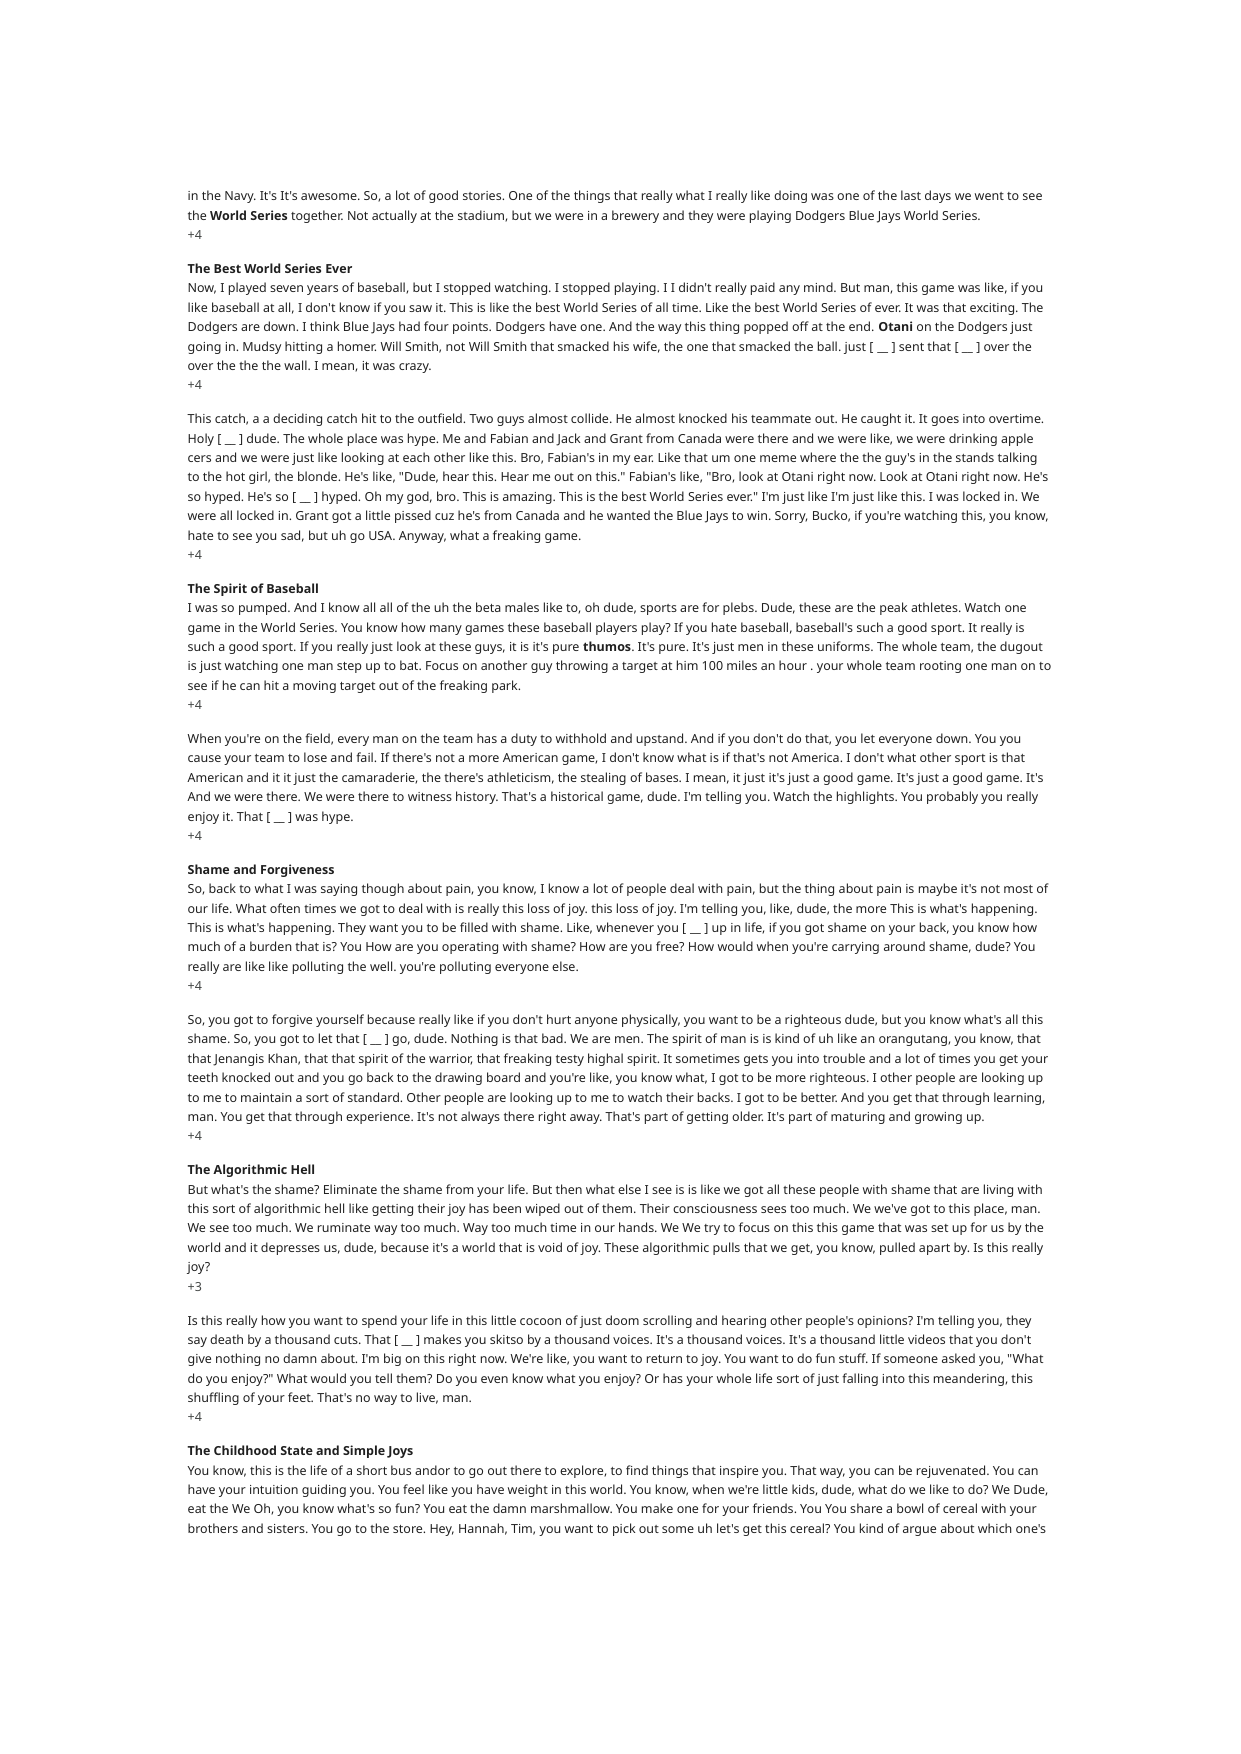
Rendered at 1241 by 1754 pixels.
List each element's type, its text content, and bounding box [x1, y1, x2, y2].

text +4 [187, 1408, 1053, 1426]
text This catch, a a deciding catch hit to the outfield. Two guys almost collide. He almost knocked his teammate out. He caught it. It goes into overtime. Holy [ __ ] dude. The whole place was hype. Me and Fabian and Jack and Grant from Canada were there and we were like, we were drinking apple cers and we were just like looking at each other like this. Bro, Fabian's in my ear. Like that um one meme where the the guy's in the stands talking to the hot girl, the blonde. He's like, "Dude, hear this. Hear me out on this." Fabian's like, "Bro, look at Otani right now. Look at Otani right now. He's so hyped. He's so [ __ ] hyped. Oh my god, bro. This is amazing. This is the best World Series ever." I'm just like I'm just like this. I was locked in. We were all locked in. Grant got a little pissed cuz he's from Canada and he wanted the Blue Jays to win. Sorry, Bucko, if you're watching this, you know, hate to see you sad, but uh go USA. Anyway, what a freaking game. [187, 410, 1053, 544]
subtitle The Spirit of Baseball [187, 580, 1053, 597]
subtitle The Childhood State and Simple Joys [187, 1442, 1053, 1459]
text But what's the shame? Eliminate the shame from your life. But then what else I see is is like we got all these people with shame that are living with this sort of algorithmic hell like getting their joy has been wiped out of them. Their consciousness sees too much. We we've got to this place, man. We see too much. We ruminate way too much. Way too much time in our hands. We We try to focus on this this game that was set up for us by the world and it depresses us, dude, because it's a world that is void of joy. These algorithmic pulls that we get, you know, pulled apart by. Is this really joy? [187, 1181, 1053, 1275]
text +4 [187, 977, 1053, 994]
text +3 [187, 1278, 1053, 1295]
text +4 [187, 226, 1053, 243]
subtitle The Algorithmic Hell [187, 1161, 1053, 1178]
text +4 [187, 827, 1053, 844]
text I was so pumped. And I know all all of the uh the beta males like to, oh dude, sports are for plebs. Dude, these are the peak athletes. Watch one game in the World Series. You know how many games these baseball players play? If you hate baseball, baseball's such a good sport. It really is such a good sport. If you really just look at these guys, it is it's pure thumos. It's pure. It's just men in these uniforms. The whole team, the dugout is just watching one man step up to bat. Focus on another guy throwing a target at him 100 miles an hour . your whole team rooting one man on to see if he can hit a moving target out of the freaking park. [187, 599, 1053, 694]
text Is this really how you want to spend your life in this little cocoon of just doom scrolling and hearing other people's opinions? I'm telling you, they say death by a thousand cuts. That [ __ ] makes you skitso by a thousand voices. It's a thousand voices. It's a thousand little videos that you don't give nothing no damn about. I'm big on this right now. We're like, you want to return to joy. You want to do fun stuff. If someone asked you, "What do you enjoy?" What would you tell them? Do you even know what you enjoy? Or has your whole life sort of just falling into this meandering, this shuffling of your feet. That's no way to live, man. [187, 1312, 1053, 1406]
text +4 [187, 1127, 1053, 1144]
text Now, I played seven years of baseball, but I stopped watching. I stopped playing. I I didn't really paid any mind. But man, this game was like, if you like baseball at all, I don't know if you saw it. This is like the best World Series of all time. Like the best World Series of ever. It was that exciting. The Dodgers are down. I think Blue Jays had four points. Dodgers have one. And the way this thing popped off at the end. Otani on the Dodgers just going in. Mudsy hitting a homer. Will Smith, not Will Smith that smacked his wife, the one that smacked the ball. just [ __ ] sent that [ __ ] over the over the the the wall. I mean, it was crazy. [187, 279, 1053, 374]
text You know, this is the life of a short bus andor to go out there to explore, to find things that inspire you. That way, you can be rejuvenated. You can have your intuition guiding you. You feel like you have weight in this world. You know, when we're little kids, dude, what do we like to do? We Dude, eat the We Oh, you know what's so fun? You eat the damn marshmallow. You make one for your friends. You You share a bowl of cereal with your brothers and sisters. You go to the store. Hey, Hannah, Tim, you want to pick out some uh let's get this cereal? You kind of argue about which one's [187, 1462, 1053, 1537]
subtitle The Best World Series Ever [187, 260, 1053, 277]
text +4 [187, 376, 1053, 393]
text +4 [187, 546, 1053, 563]
subtitle Shame and Forgiveness [187, 861, 1053, 878]
text When you're on the field, every man on the team has a duty to withhold and upstand. And if you don't do that, you let everyone down. You you cause your team to lose and fail. If there's not a more American game, I don't know what is if that's not America. I don't what other sport is that American and it it just the camaraderie, the there's athleticism, the stealing of bases. I mean, it just it's just a good game. It's just a good game. It's And we were there. We were there to witness history. That's a historical game, dude. I'm telling you. Watch the highlights. You probably you really enjoy it. That [ __ ] was hype. [187, 730, 1053, 825]
text So, you got to forgive yourself because really like if you don't hurt anyone physically, you want to be a righteous dude, but you know what's all this shame. So, you got to let that [ __ ] go, dude. Nothing is that bad. We are men. The spirit of man is is kind of uh like an orangutang, you know, that that Jenangis Khan, that that spirit of the warrior, that freaking testy highal spirit. It sometimes gets you into trouble and a lot of times you get your teeth knocked out and you go back to the drawing board and you're like, you know what, I got to be more righteous. I other people are looking up to me to maintain a sort of standard. Other people are looking up to me to watch their backs. I got to be better. And you get that through learning, man. You get that through experience. It's not always there right away. That's part of getting older. It's part of maturing and growing up. [187, 1011, 1053, 1125]
text +4 [187, 696, 1053, 713]
text in the Navy. It's It's awesome. So, a lot of good stories. One of the things that really what I really like doing was one of the last days we went to see the World Series together. Not actually at the stadium, but we were in a brewery and they were playing Dodgers Blue Jays World Series. [187, 187, 1053, 224]
text So, back to what I was saying though about pain, you know, I know a lot of people deal with pain, but the thing about pain is maybe it's not most of our life. What often times we got to deal with is really this loss of joy. this loss of joy. I'm telling you, like, dude, the more This is what's happening. This is what's happening. They want you to be filled with shame. Like, whenever you [ __ ] up in life, if you got shame on your back, you know how much of a burden that is? You How are you operating with shame? How are you free? How would when you're carrying around shame, dude? You really are like like polluting the well. you're polluting everyone else. [187, 880, 1053, 975]
